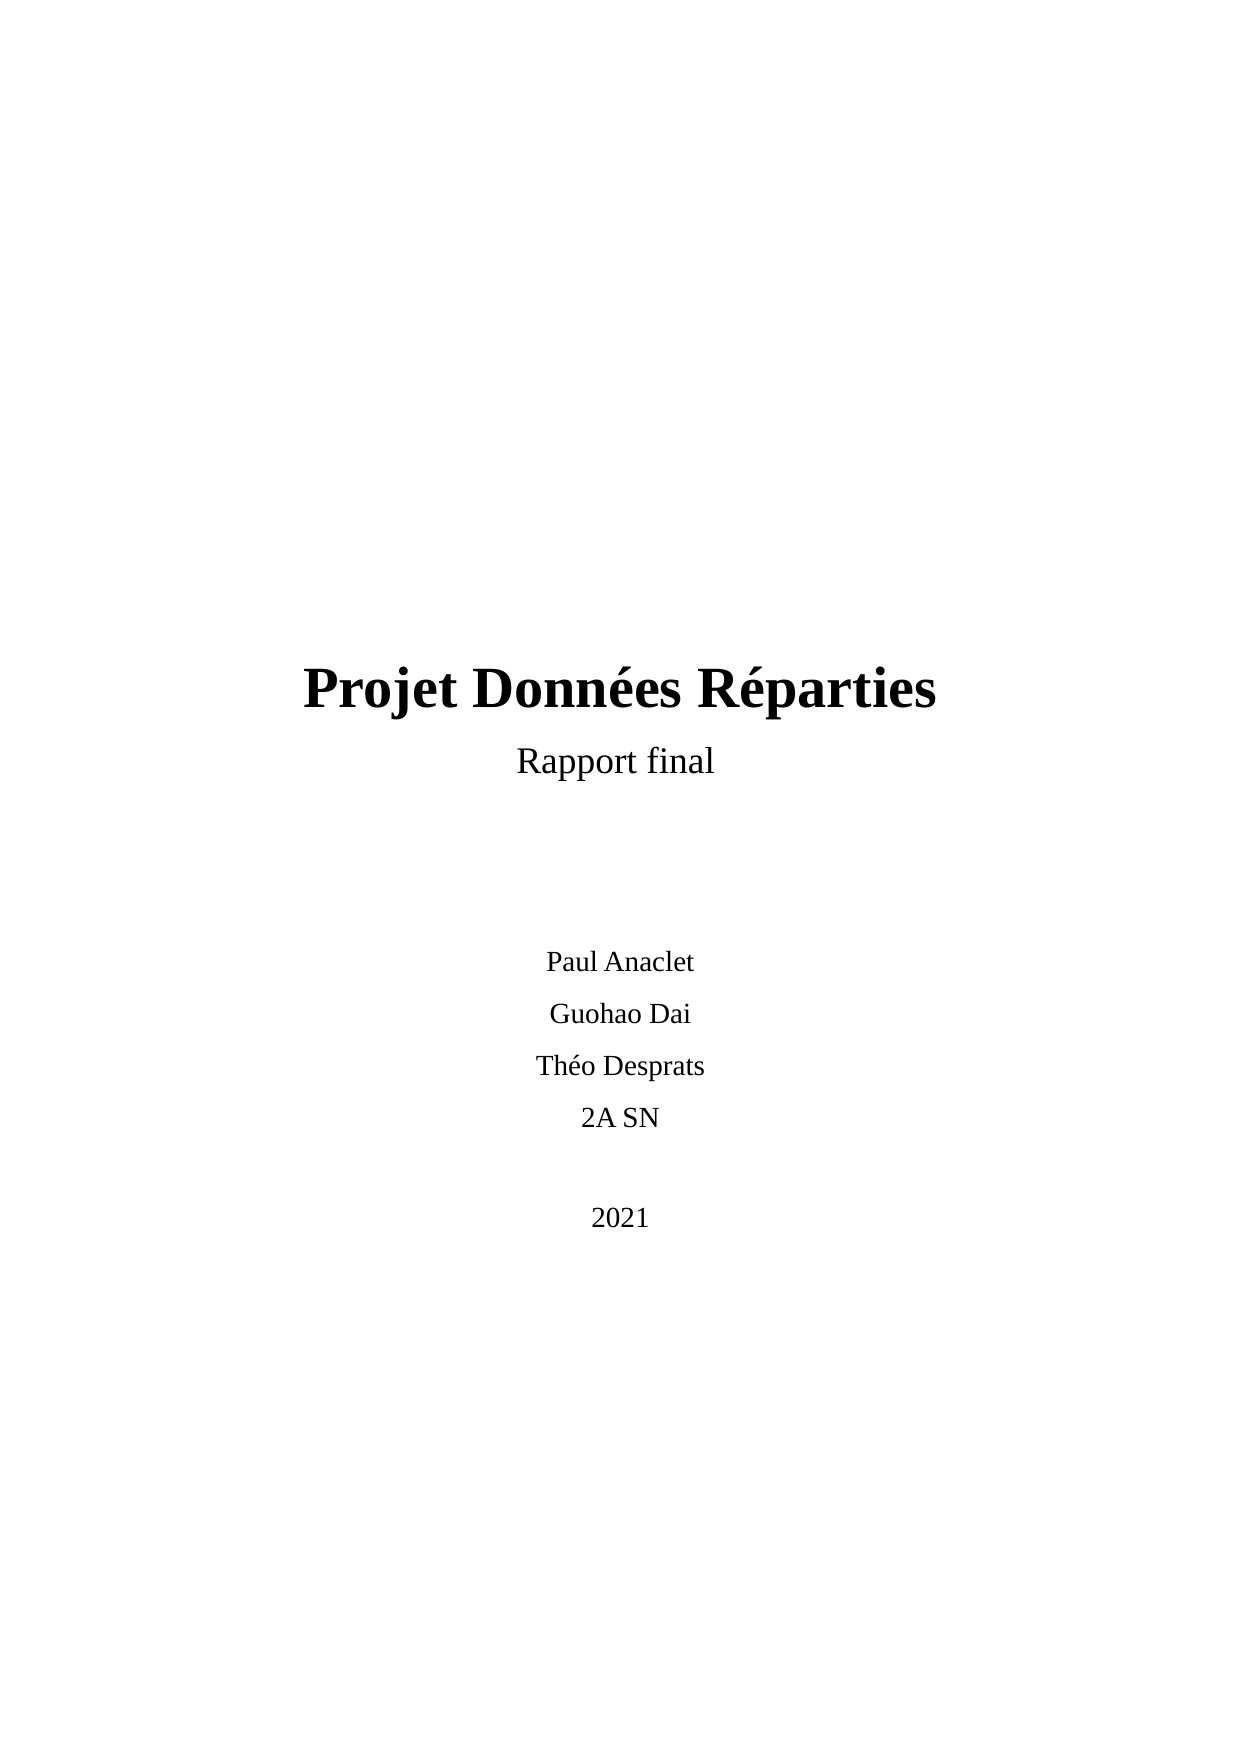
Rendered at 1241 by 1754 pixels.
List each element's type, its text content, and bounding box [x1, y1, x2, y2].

title Projet Données Réparties [118, 653, 1122, 720]
text 2021 [118, 1200, 1122, 1233]
subtitle Théo Desprats [118, 1048, 1122, 1082]
subtitle Paul Anaclet [118, 944, 1122, 977]
subtitle Rapport final [118, 739, 1122, 782]
subtitle Guohao Dai [118, 996, 1122, 1029]
subtitle 2A SN [118, 1101, 1122, 1134]
